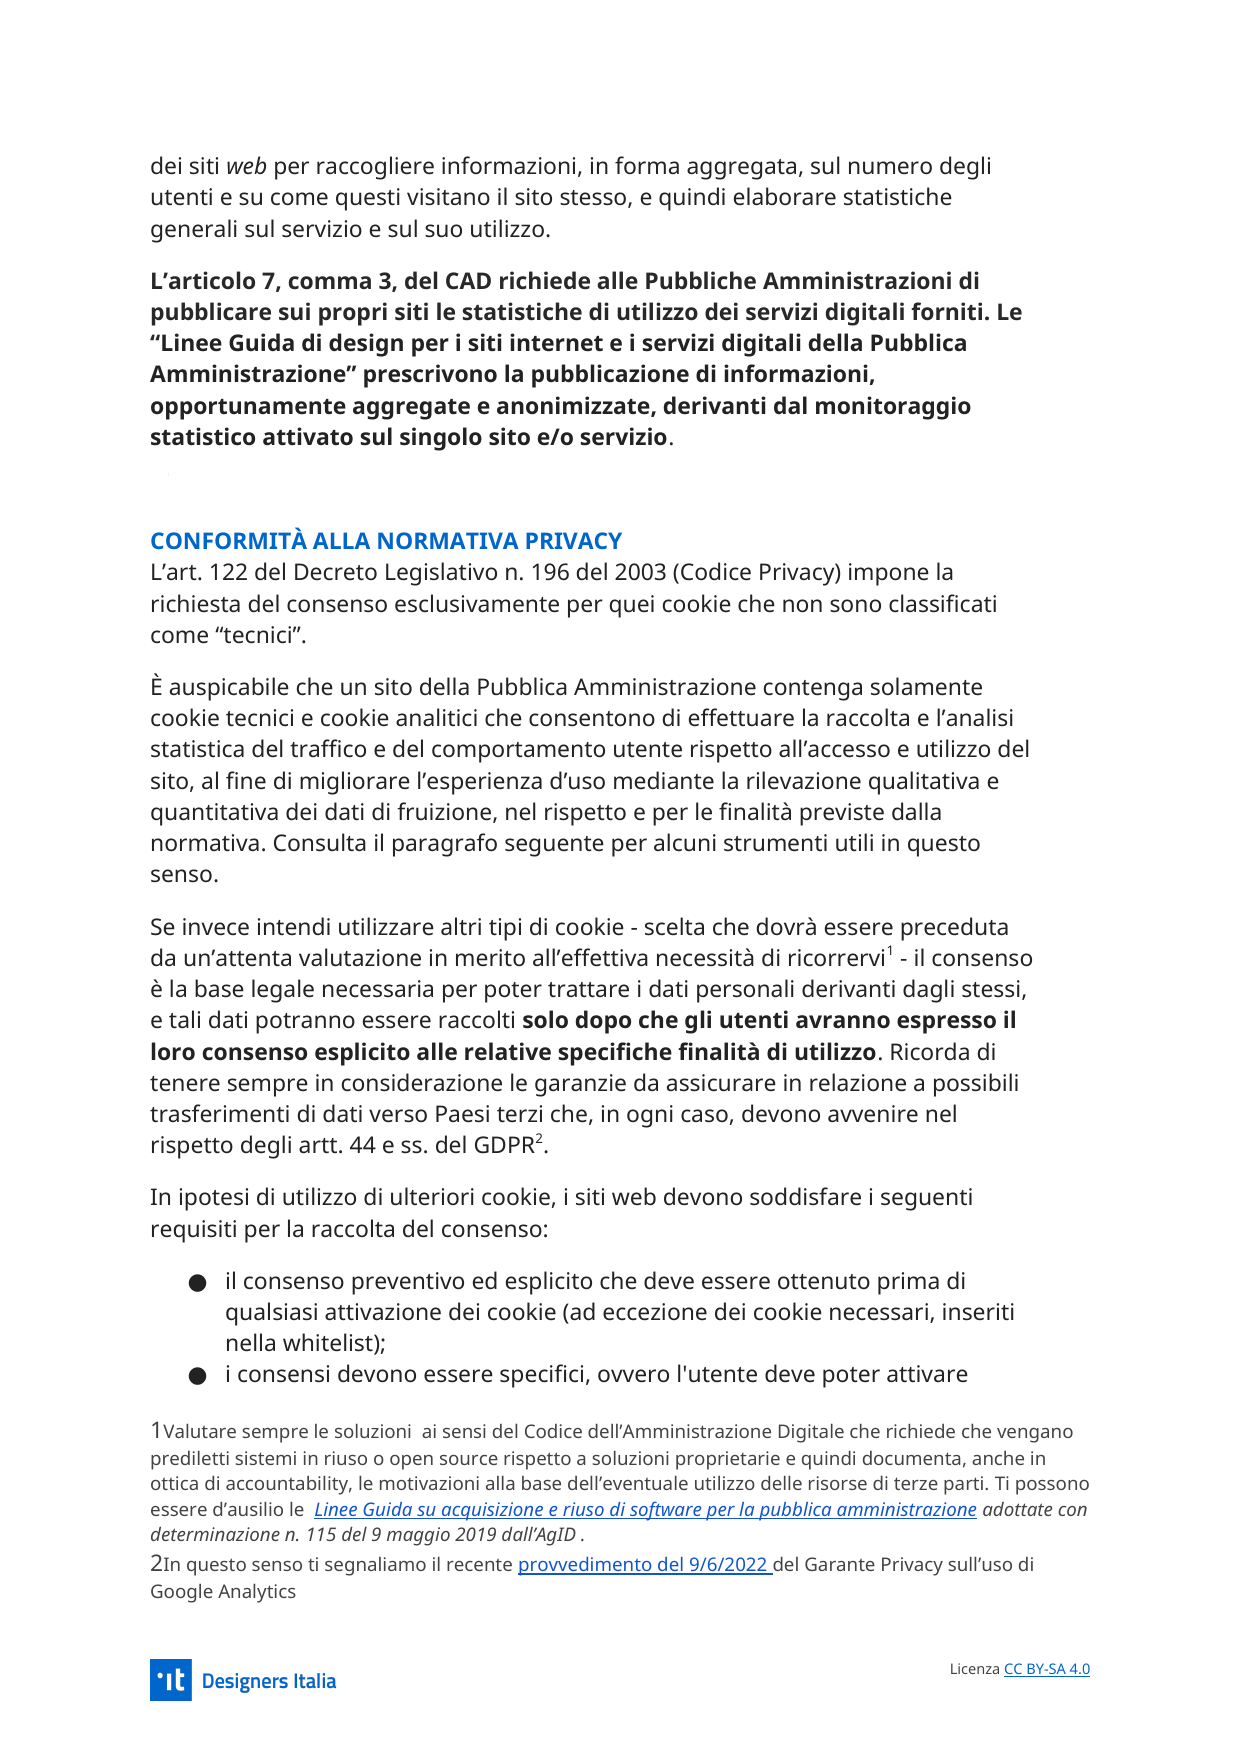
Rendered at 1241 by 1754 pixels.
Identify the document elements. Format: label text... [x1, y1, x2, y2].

text dei siti web per raccogliere informazioni, in forma aggregata, sul numero degli utenti e su come questi visitano il sito stesso, e quindi elaborare statistiche generali sul servizio e sul suo utilizzo. [150, 150, 1035, 244]
picture [150, 1659, 347, 1701]
text È auspicabile che un sito della Pubblica Amministrazione contenga solamente cookie tecnici e cookie analitici che consentono di effettuare la raccolta e l’analisi statistica del traffico e del comportamento utente rispetto all’accesso e utilizzo del sito, al fine di migliorare l’esperienza d’uso mediante la rilevazione qualitativa e quantitativa dei dati di fruizione, nel rispetto e per le finalità previste dalla normativa. Consulta il paragrafo seguente per alcuni strumenti utili in questo senso. [150, 671, 1035, 889]
text L’articolo 7, comma 3, del CAD richiede alle Pubbliche Amministrazioni di pubblicare sui propri siti le statistiche di utilizzo dei servizi digitali forniti. Le “Linee Guida di design per i siti internet e i servizi digitali della Pubblica Amministrazione” prescrivono la pubblicazione di informazioni, opportunamente aggregate e anonimizzate, derivanti dal monitoraggio statistico attivato sul singolo sito e/o servizio. [150, 264, 1035, 452]
text Se invece intendi utilizzare altri tipi di cookie - scelta che dovrà essere preceduta da un’attenta valutazione in merito all’effettiva necessità di ricorrervi - il consenso è la base legale necessaria per poter trattare i dati personali derivanti dagli stessi, e tali dati potranno essere raccolti solo dopo che gli utenti avranno espresso il loro consenso esplicito alle relative specifiche finalità di utilizzo. Ricorda di tenere sempre in considerazione le garanzie da assicurare in relazione a possibili trasferimenti di dati verso Paesi terzi che, in ogni caso, devono avvenire nel rispetto degli artt. 44 e ss. del GDPR. [150, 910, 1035, 1160]
subtitle CONFORMITÀ ALLA NORMATIVA PRIVACY [150, 525, 1035, 556]
text L’art. 122 del Decreto Legislativo n. 196 del 2003 (Codice Privacy) impone la richiesta del consenso esclusivamente per quei cookie che non sono classificati come “tecnici”. [150, 556, 1035, 650]
text In ipotesi di utilizzo di ulteriori cookie, i siti web devono soddisfare i seguenti requisiti per la raccolta del consenso: [150, 1181, 1035, 1244]
list il consenso preventivo ed esplicito che deve essere ottenuto prima di qualsiasi attivazione dei cookie (ad eccezione dei cookie necessari, inseriti nella whitelist); [187, 1264, 1035, 1358]
text In questo senso ti segnaliamo il recente provvedimento del 9/6/2022 del Garante Privacy sull’uso di Google Analytics [150, 1547, 1035, 1604]
text Valutare sempre le soluzioni ai sensi del Codice dell’Amministrazione Digitale che richiede che vengano prediletti sistemi in riuso o open source rispetto a soluzioni proprietarie e quindi documenta, anche in ottica di accountability, le motivazioni alla base dell’eventuale utilizzo delle risorse di terze parti. Ti possono essere d’ausilio le Linee Guida su acquisizione e riuso di software per la pubblica amministrazione adottate con determinazione n. 115 del 9 maggio 2019 dall’AgID . [150, 1414, 1090, 1547]
list i consensi devono essere specifici, ovvero l'utente deve poter attivare [187, 1358, 1035, 1389]
